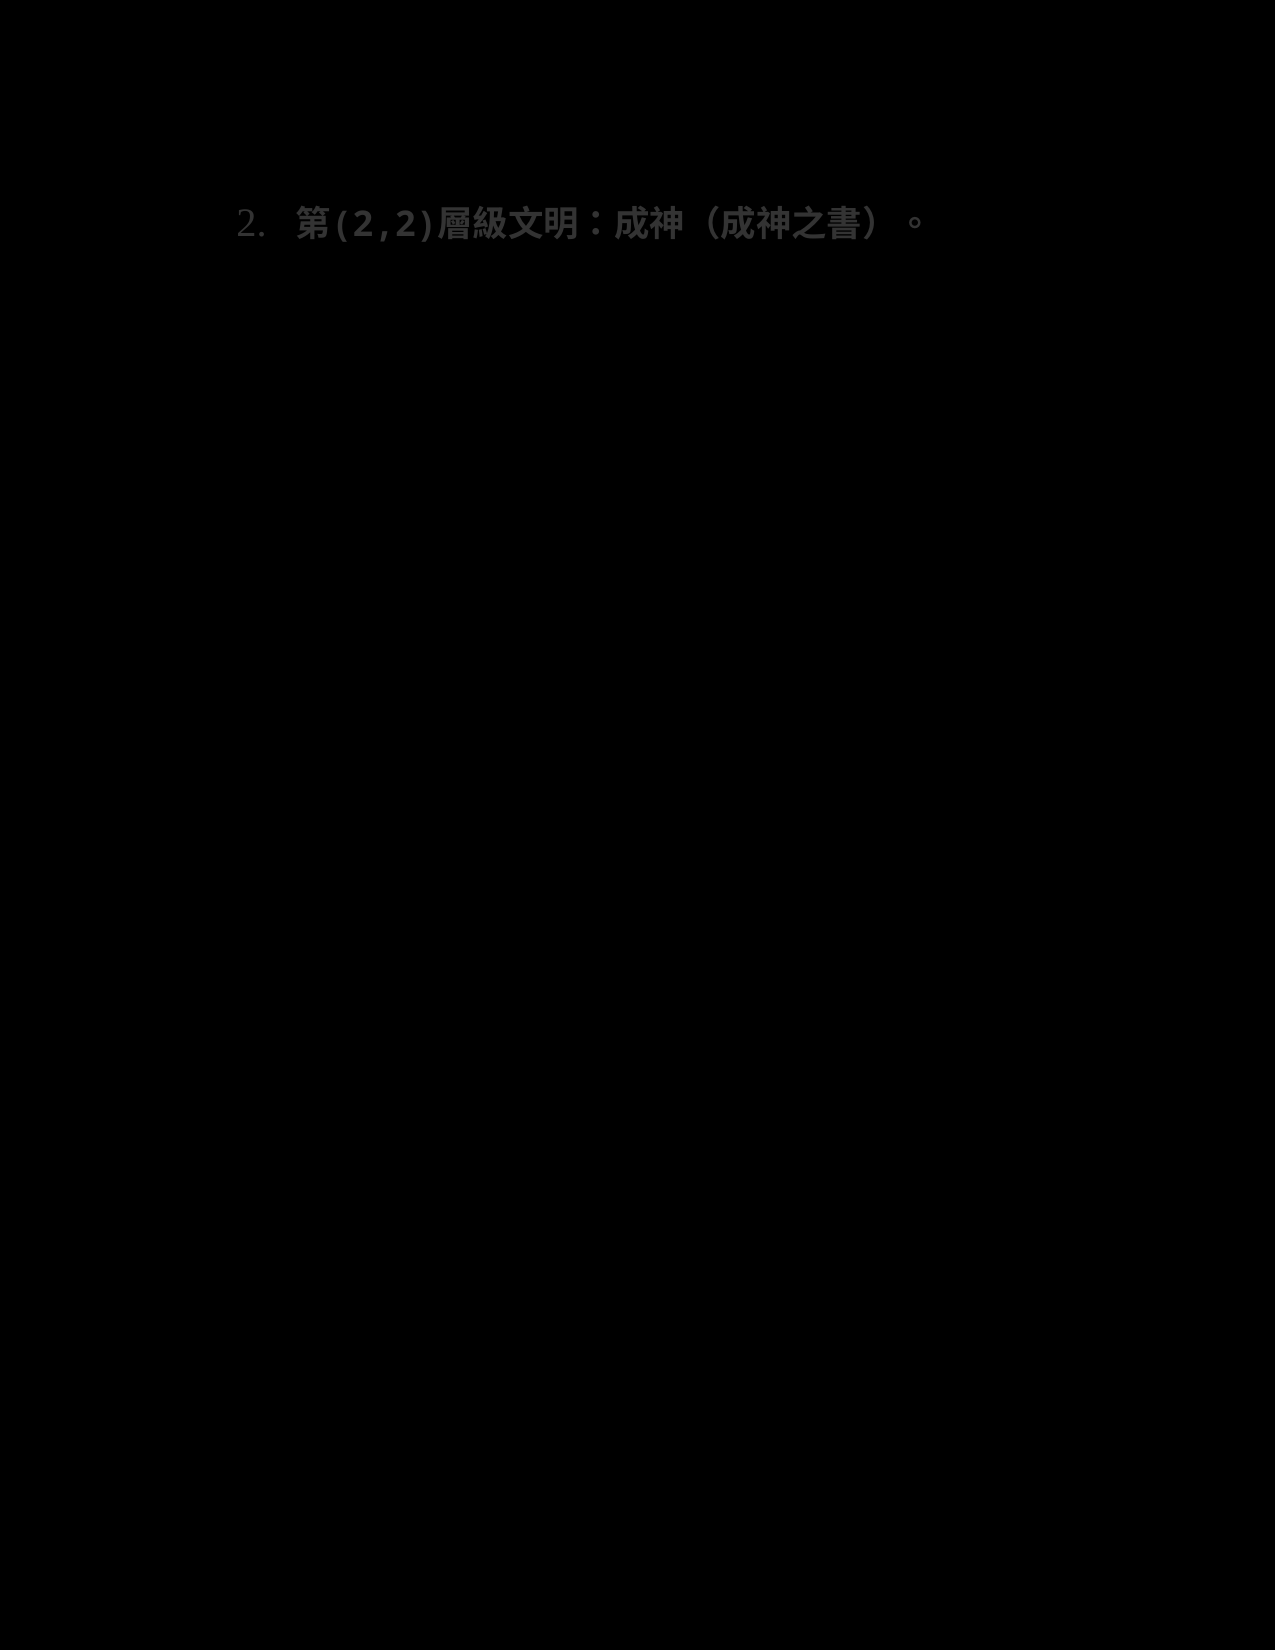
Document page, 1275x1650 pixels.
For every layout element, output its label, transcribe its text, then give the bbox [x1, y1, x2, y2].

list 第(2,2)層級文明：成神（成神之書）。 [236, 196, 1157, 247]
